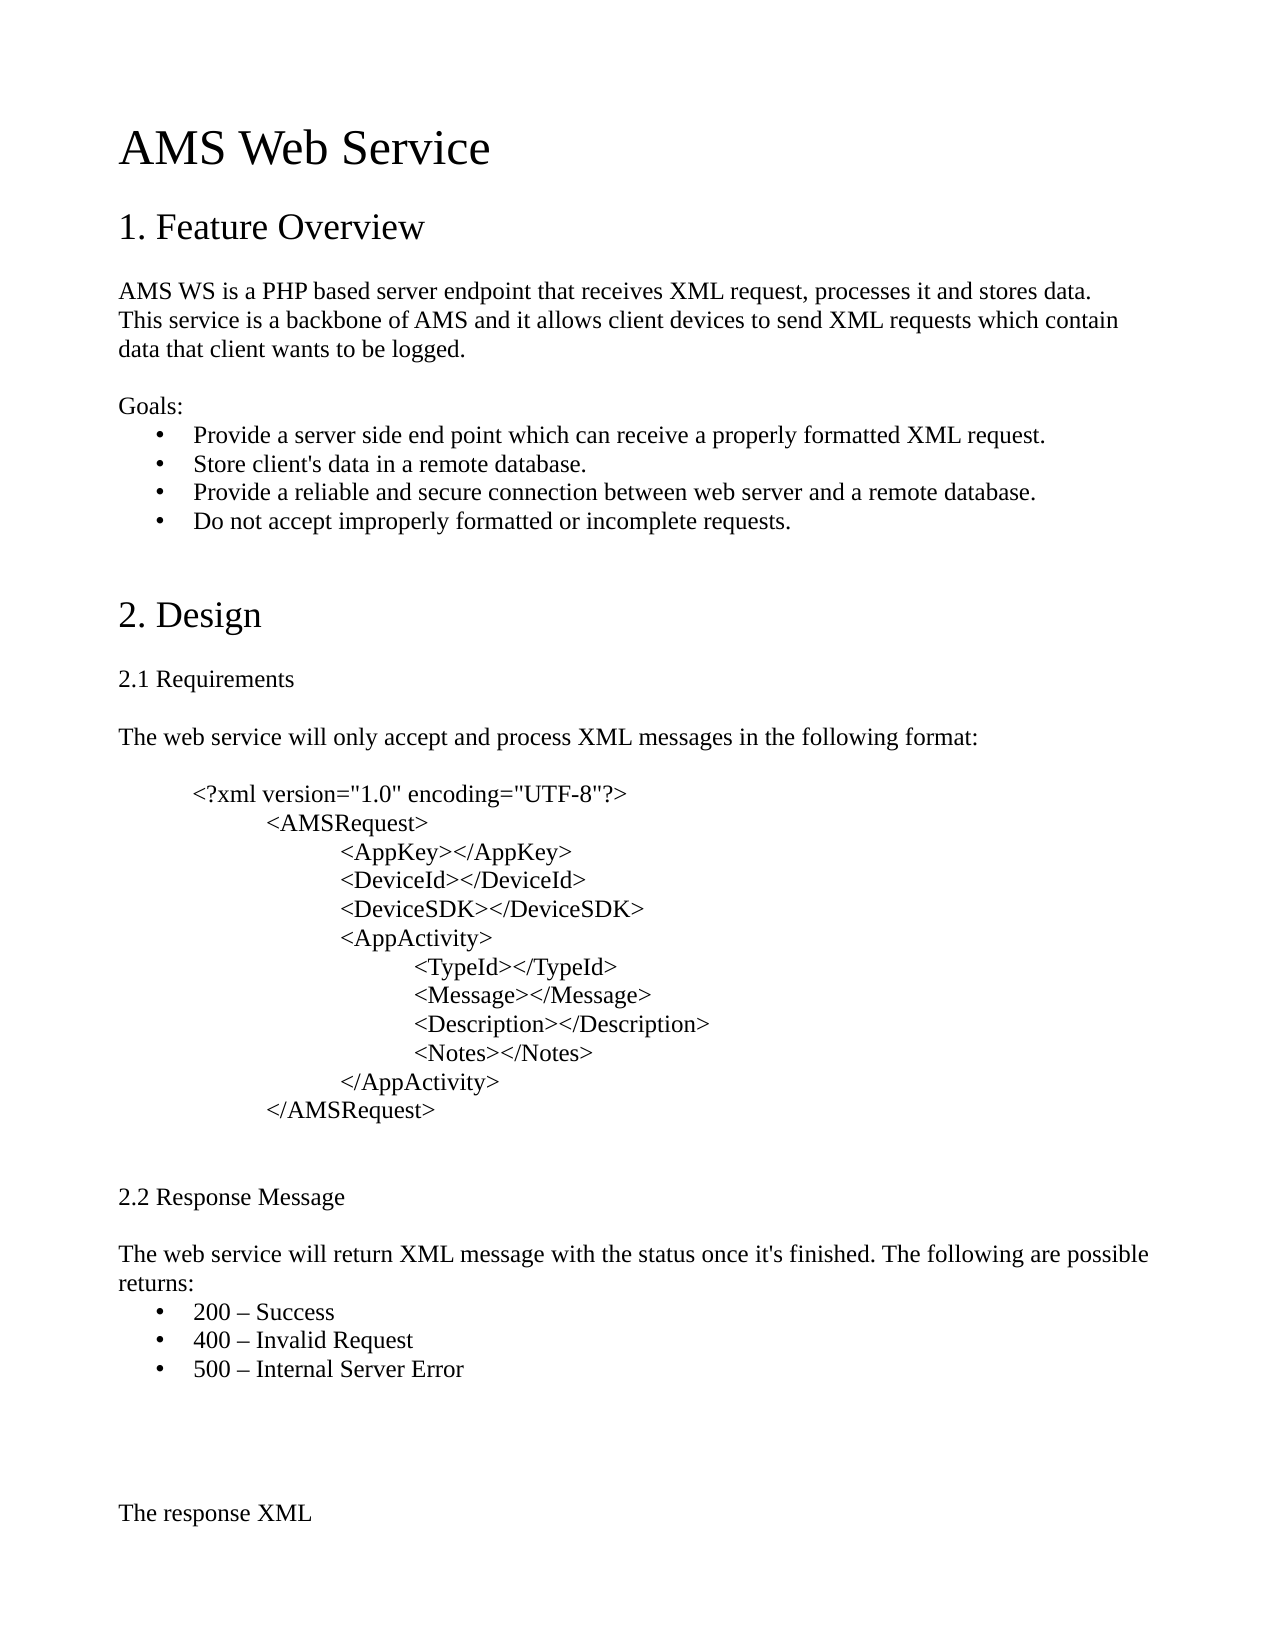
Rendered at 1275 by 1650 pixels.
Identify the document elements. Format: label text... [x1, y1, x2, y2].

text <?xml version="1.0" encoding="UTF-8"?> [118, 779, 1157, 808]
text 2. Design [118, 592, 1157, 636]
text The response XML [118, 1498, 1157, 1527]
text 1. Feature Overview [118, 204, 1157, 247]
text </AppActivity> [118, 1067, 1157, 1096]
text <Message></Message> [118, 981, 1157, 1009]
text <TypeId></TypeId> [118, 952, 1157, 981]
text 2.1 Requirements [118, 664, 1157, 693]
text Goals: [118, 391, 1157, 420]
text <AppKey></AppKey> [118, 837, 1157, 866]
list Do not accept improperly formatted or incomplete requests. [156, 506, 1157, 535]
list 200 – Success [156, 1297, 1157, 1326]
text 2.2 Response Message [118, 1182, 1157, 1211]
text </AMSRequest> [118, 1096, 1157, 1124]
text <DeviceSDK></DeviceSDK> [118, 894, 1157, 923]
text The web service will return XML message with the status once it's finished. The following are possible returns: [118, 1239, 1157, 1297]
text This service is a backbone of AMS and it allows client devices to send XML requests which contain data that client wants to be logged. [118, 305, 1157, 362]
text <DeviceId></DeviceId> [118, 866, 1157, 894]
text AMS WS is a PHP based server endpoint that receives XML request, processes it and stores data. [118, 276, 1157, 305]
text The web service will only accept and process XML messages in the following format: [118, 722, 1157, 751]
text <AMSRequest> [118, 808, 1157, 837]
text AMS Web Service [118, 118, 1157, 176]
list Provide a reliable and secure connection between web server and a remote database. [156, 477, 1157, 506]
list Provide a server side end point which can receive a properly formatted XML request. [156, 420, 1157, 449]
list Store client's data in a remote database. [156, 449, 1157, 477]
text <AppActivity> [118, 923, 1157, 952]
text <Description></Description> [118, 1009, 1157, 1038]
list 500 – Internal Server Error [156, 1354, 1157, 1383]
text <Notes></Notes> [118, 1038, 1157, 1067]
list 400 – Invalid Request [156, 1326, 1157, 1354]
